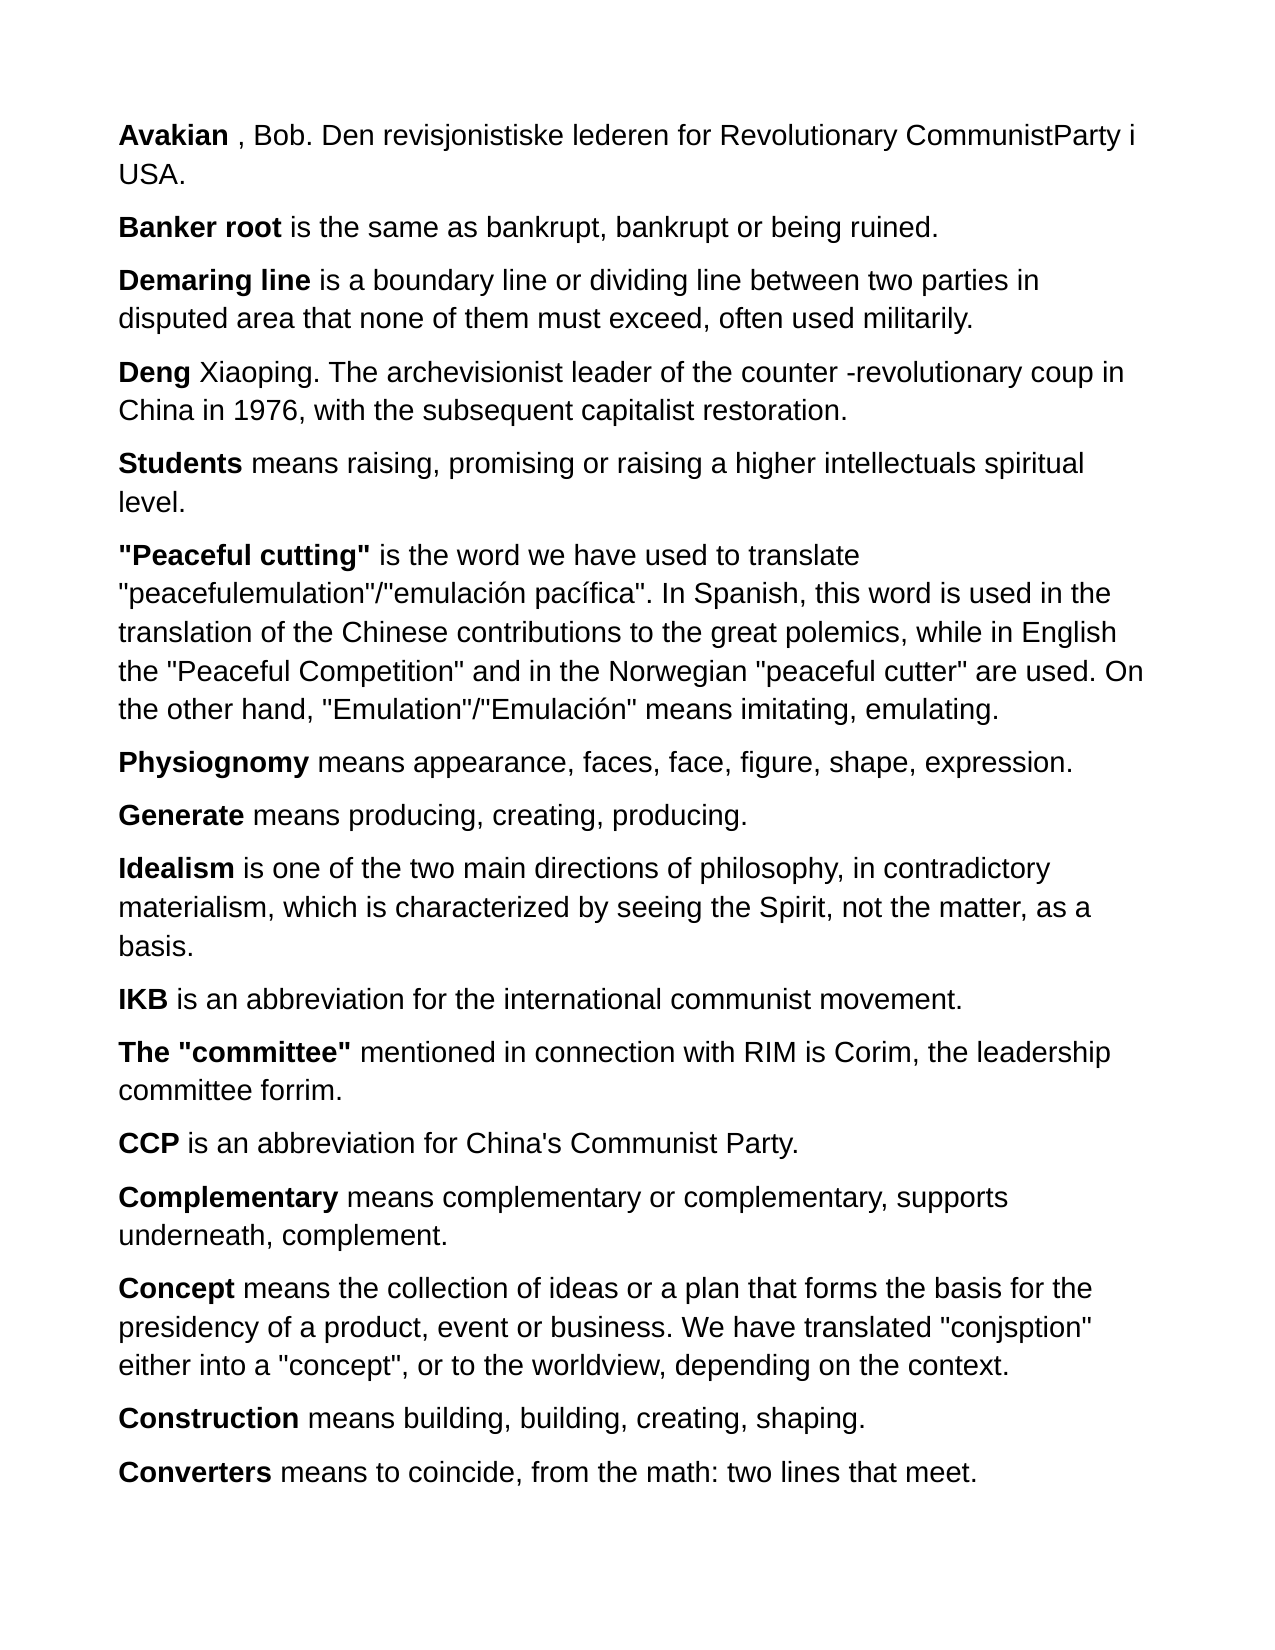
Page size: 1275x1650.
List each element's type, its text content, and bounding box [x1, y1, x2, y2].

text Complementary means complementary or complementary, supports underneath, complement. [118, 1179, 1157, 1252]
text Concept means the collection of ideas or a plan that forms the basis for the presidency of a product, event or business. We have translated "conjsption" either into a "concept", or to the worldview, depending on the context. [118, 1271, 1157, 1382]
text Students means raising, promising or raising a higher intellectuals spiritual level. [118, 446, 1157, 518]
text Converters means to coincide, from the math: two lines that meet. [118, 1454, 1157, 1488]
text Generate means producing, creating, producing. [118, 798, 1157, 832]
text "Peaceful cutting" is the word we have used to translate "peacefulemulation"/"emulación pacífica". In Spanish, this word is used in the translation of the Chinese contributions to the great polemics, while in English the "Peaceful Competition" and in the Norwegian "peaceful cutter" are used. On the other hand, "Emulation"/"Emulación" means imitating, emulating. [118, 538, 1157, 726]
text IKB is an abbreviation for the international communist movement. [118, 982, 1157, 1015]
text Banker root is the same as bankrupt, bankrupt or being ruined. [118, 210, 1157, 243]
text Construction means building, building, creating, shaping. [118, 1401, 1157, 1435]
text Physiognomy means appearance, faces, face, figure, shape, expression. [118, 745, 1157, 779]
text Deng Xiaoping. The archevisionist leader of the counter -revolutionary coup in China in 1976, with the subsequent capitalist restoration. [118, 354, 1157, 427]
text The "committee" mentioned in connection with RIM is Corim, the leadership committee forrim. [118, 1035, 1157, 1107]
text Demaring line is a boundary line or dividing line between two parties in disputed area that none of them must exceed, often used militarily. [118, 263, 1157, 335]
text CCP is an abbreviation for China's Communist Party. [118, 1126, 1157, 1160]
text Idealism is one of the two main directions of philosophy, in contradictory materialism, which is characterized by seeing the Spirit, not the matter, as a basis. [118, 851, 1157, 962]
text Avakian , Bob. Den revisjonistiske lederen for Revolutionary CommunistParty i USA. [118, 118, 1157, 190]
